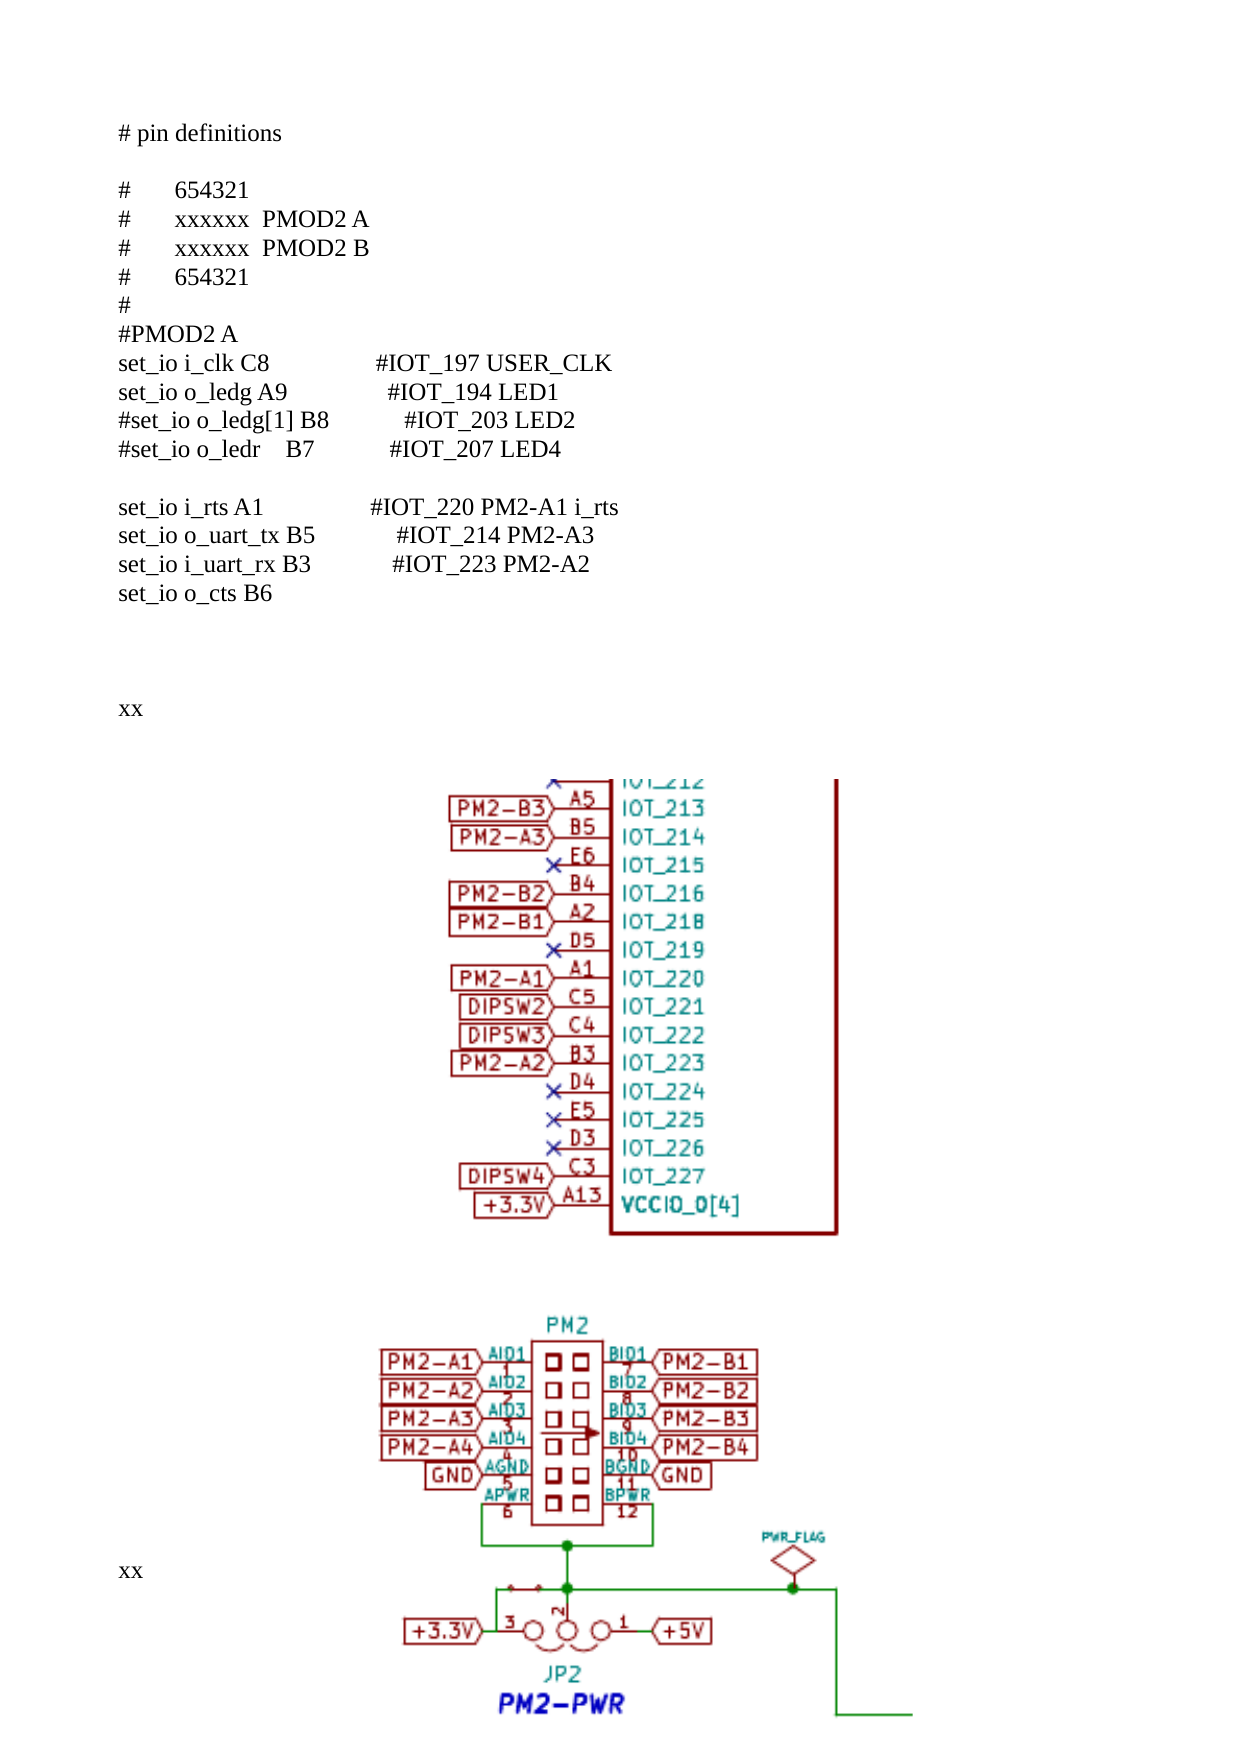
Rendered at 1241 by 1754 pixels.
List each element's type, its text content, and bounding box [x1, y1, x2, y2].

text [913, 1556, 1122, 1584]
text set_io o_uart_tx B5 #IOT_214 PM2-A3 [118, 521, 1122, 549]
text set_io i_rts A1 #IOT_220 PM2-A1 i_rts [118, 492, 1122, 521]
text set_io i_clk C8 #IOT_197 USER_CLK [118, 348, 1122, 377]
text set_io o_ledg A9 #IOT_194 LED1 [118, 377, 1122, 406]
text # xxxxxx PMOD2 B [118, 233, 1122, 262]
text xx [118, 693, 1122, 722]
text # xxxxxx PMOD2 A [118, 204, 1122, 233]
text set_io i_uart_rx B3 #IOT_223 PM2-A2 [118, 549, 1122, 578]
text # 654321 [118, 262, 1122, 291]
text #set_io o_ledg[1] B8 #IOT_203 LED2 [118, 406, 1122, 434]
text # pin definitions [118, 118, 1122, 147]
text #set_io o_ledr B7 #IOT_207 LED4 [118, 434, 1122, 463]
picture [327, 1297, 913, 1754]
text xx [118, 1556, 327, 1584]
text set_io o_cts B6 [118, 578, 1122, 607]
text # 654321 [118, 176, 1122, 204]
text # [118, 291, 1122, 319]
picture [351, 779, 889, 1280]
text #PMOD2 A [118, 319, 1122, 348]
